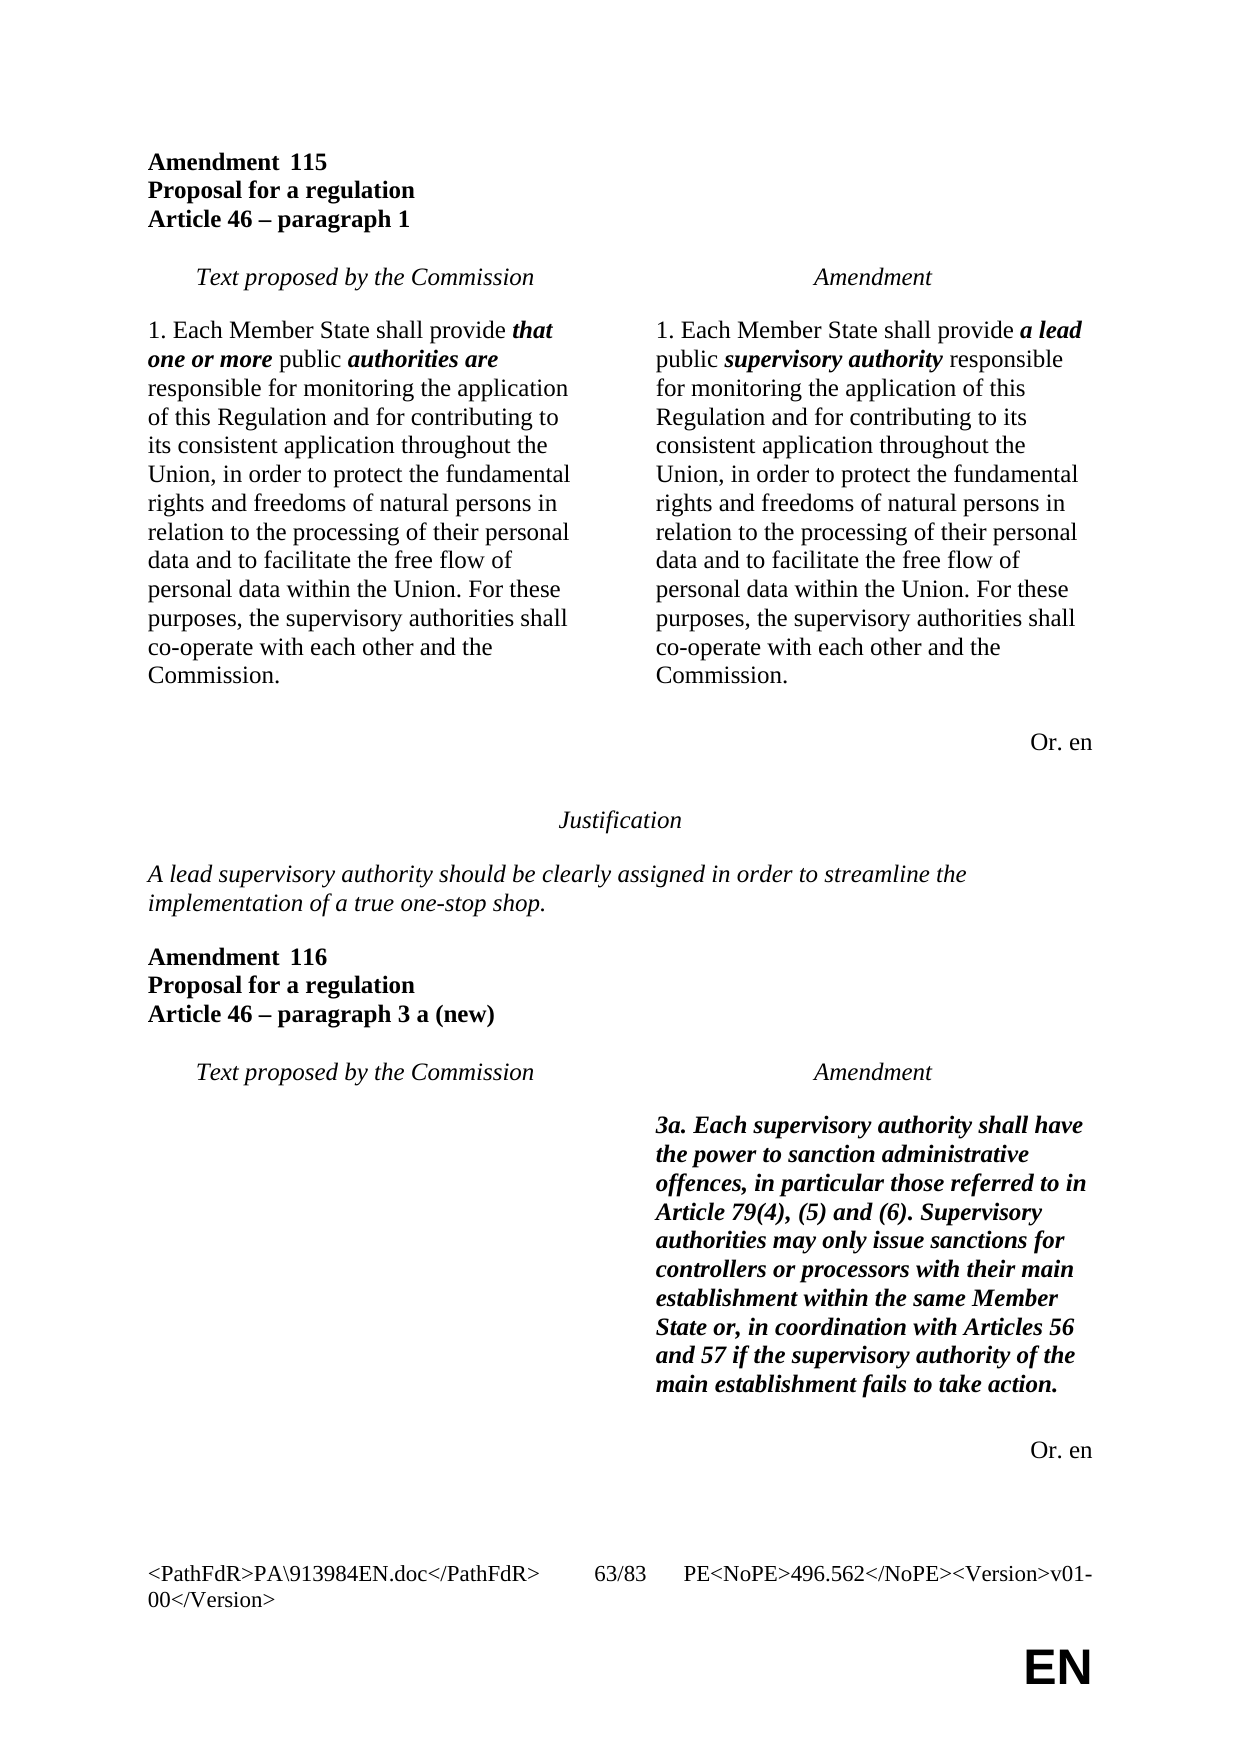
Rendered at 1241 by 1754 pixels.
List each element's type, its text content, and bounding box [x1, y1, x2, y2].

text <Amend>Amendment <NumAm>116</NumAm> [148, 942, 1092, 971]
text <Article>Article 46 – paragraph 1</Article> [148, 204, 1092, 233]
table_cell [112, 1111, 620, 1411]
table_cell 3a. Each supervisory authority shall have the power to sanction administrative offences, in particular those referred to in Article 79(4), (5) and (6). Supervisory authorities may only issue sanctions for controllers or processors with their main establishment within the same Member State or, in coordination with Articles 56 and 57 if the supervisory authority of the main establishment fails to take action. [620, 1111, 1128, 1411]
text A lead supervisory authority should be clearly assigned in order to streamline the implementation of a true one-stop shop. [148, 859, 1092, 917]
table_cell Text proposed by the Commission [112, 262, 620, 316]
table_header [112, 1028, 1128, 1057]
table_cell Amendment [620, 262, 1128, 316]
table_cell Amendment [620, 1057, 1128, 1111]
table_cell 1. Each Member State shall provide that one or more public authorities are responsible for monitoring the application of this Regulation and for contributing to its consistent application throughout the Union, in order to protect the fundamental rights and freedoms of natural persons in relation to the processing of their personal data and to facilitate the free flow of personal data within the Union. For these purposes, the supervisory authorities shall co-operate with each other and the Commission. [112, 316, 620, 702]
table_header [112, 233, 1128, 262]
text <DocAmend>Proposal for a regulation</DocAmend> [148, 971, 1092, 999]
text <Amend>Amendment <NumAm>115</NumAm> [148, 147, 1092, 176]
text Or. <Original>{EN}en</Original> [148, 727, 1092, 756]
table_cell 1. Each Member State shall provide a lead public supervisory authority responsible for monitoring the application of this Regulation and for contributing to its consistent application throughout the Union, in order to protect the fundamental rights and freedoms of natural persons in relation to the processing of their personal data and to facilitate the free flow of personal data within the Union. For these purposes, the supervisory authorities shall co-operate with each other and the Commission. [620, 316, 1128, 702]
text <Article>Article 46 – paragraph 3 a (new)</Article> [148, 999, 1092, 1028]
text Or. <Original>{EN}en</Original> [148, 1436, 1092, 1464]
text <DocAmend>Proposal for a regulation</DocAmend> [148, 176, 1092, 204]
title <TitreJust>Justification</TitreJust> [148, 806, 1092, 834]
table_cell Text proposed by the Commission [112, 1057, 620, 1111]
